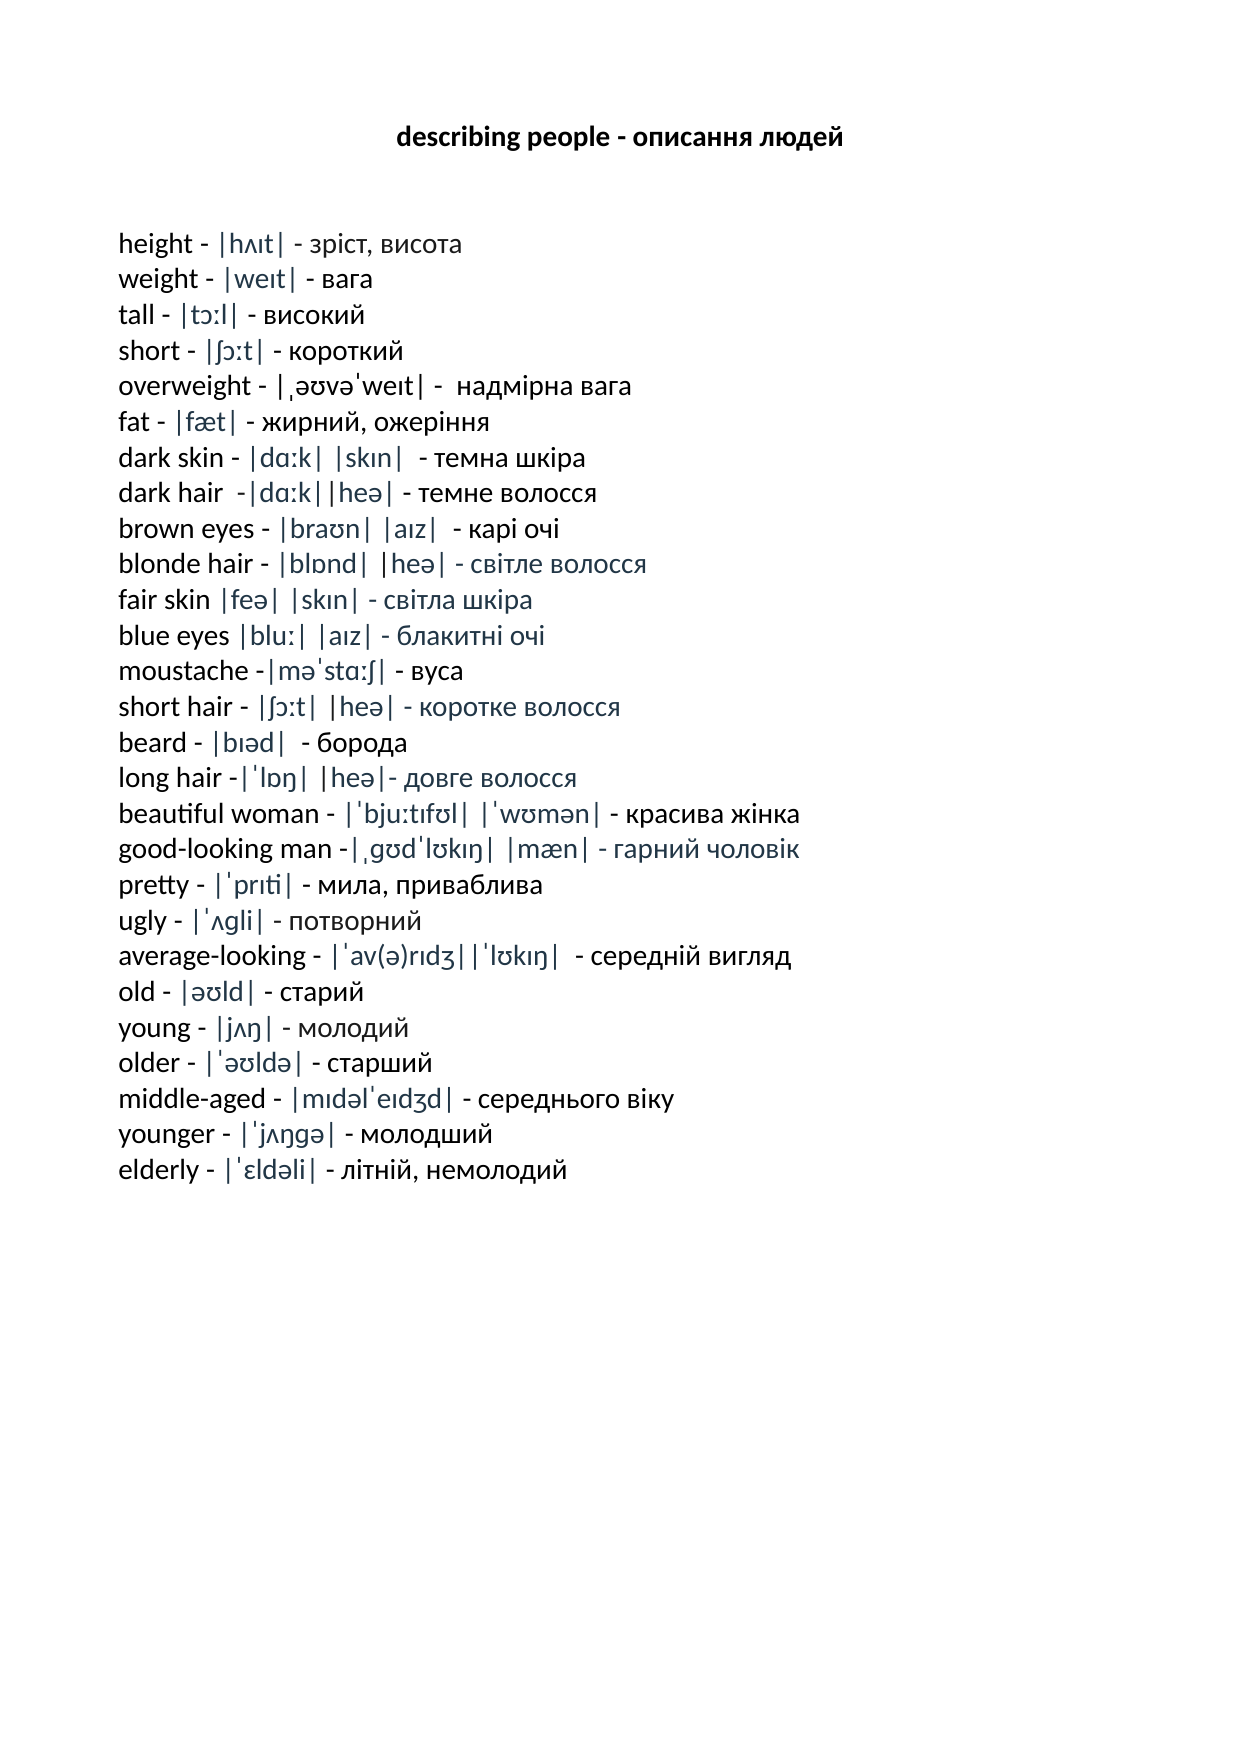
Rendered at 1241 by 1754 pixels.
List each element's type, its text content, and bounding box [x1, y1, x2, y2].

text elderly - |ˈɛldəli| - літній, немолодий [118, 1151, 1122, 1187]
text long hair -|ˈlɒŋ| |heə|- довге волосся [118, 759, 1122, 795]
text height - |hʌɪt| - зріст, висота [118, 225, 1122, 261]
text brown eyes - |braʊn| |aɪz| - карі очі [118, 510, 1122, 546]
text tall - |tɔːl| - високий [118, 296, 1122, 332]
text short hair - |ʃɔːt| |heə| - коротке волосся [118, 688, 1122, 724]
text ugly - |ˈʌɡli| - потворний [118, 902, 1122, 937]
text older - |ˈəʊldə| - старший [118, 1044, 1122, 1080]
text young - |jʌŋ| - молодий [118, 1009, 1122, 1044]
text beautiful woman - |ˈbjuːtɪfʊl| |ˈwʊmən| - красива жінка [118, 795, 1122, 831]
text younger - |ˈjʌŋɡə| - молодший [118, 1116, 1122, 1151]
text fat - |fæt| - жирний, ожеріння [118, 403, 1122, 439]
text describing people - описання людей [118, 118, 1122, 154]
text old - |əʊld| - старий [118, 973, 1122, 1009]
text dark skin - |dɑːk| |skɪn| - темна шкіра [118, 439, 1122, 474]
text good-looking man -|ˌɡʊdˈlʊkɪŋ| |mæn| - гарний чоловік [118, 831, 1122, 866]
text weight - |weɪt| - вага [118, 261, 1122, 296]
text moustache -|məˈstɑːʃ| - вуса [118, 652, 1122, 688]
text blue eyes |bluː| |aɪz| - блакитні очі [118, 617, 1122, 652]
text average-looking - |ˈav(ə)rɪdʒ||ˈlʊkɪŋ| - середній вигляд [118, 937, 1122, 973]
text overweight - |ˌəʊvəˈweɪt| - надмірна вага [118, 367, 1122, 403]
text middle-aged - |mɪdəlˈeɪdʒd| - середнього віку [118, 1080, 1122, 1116]
text dark hair -|dɑːk||heə| - темне волосся [118, 474, 1122, 510]
text short - |ʃɔːt| - короткий [118, 332, 1122, 367]
text pretty - |ˈprɪti| - мила, приваблива [118, 866, 1122, 902]
text blonde hair - |blɒnd| |heə| - світле волосся [118, 546, 1122, 581]
text fair skin |feə| |skɪn| - світла шкіра [118, 581, 1122, 617]
text beard - |bɪəd| - борода [118, 724, 1122, 759]
